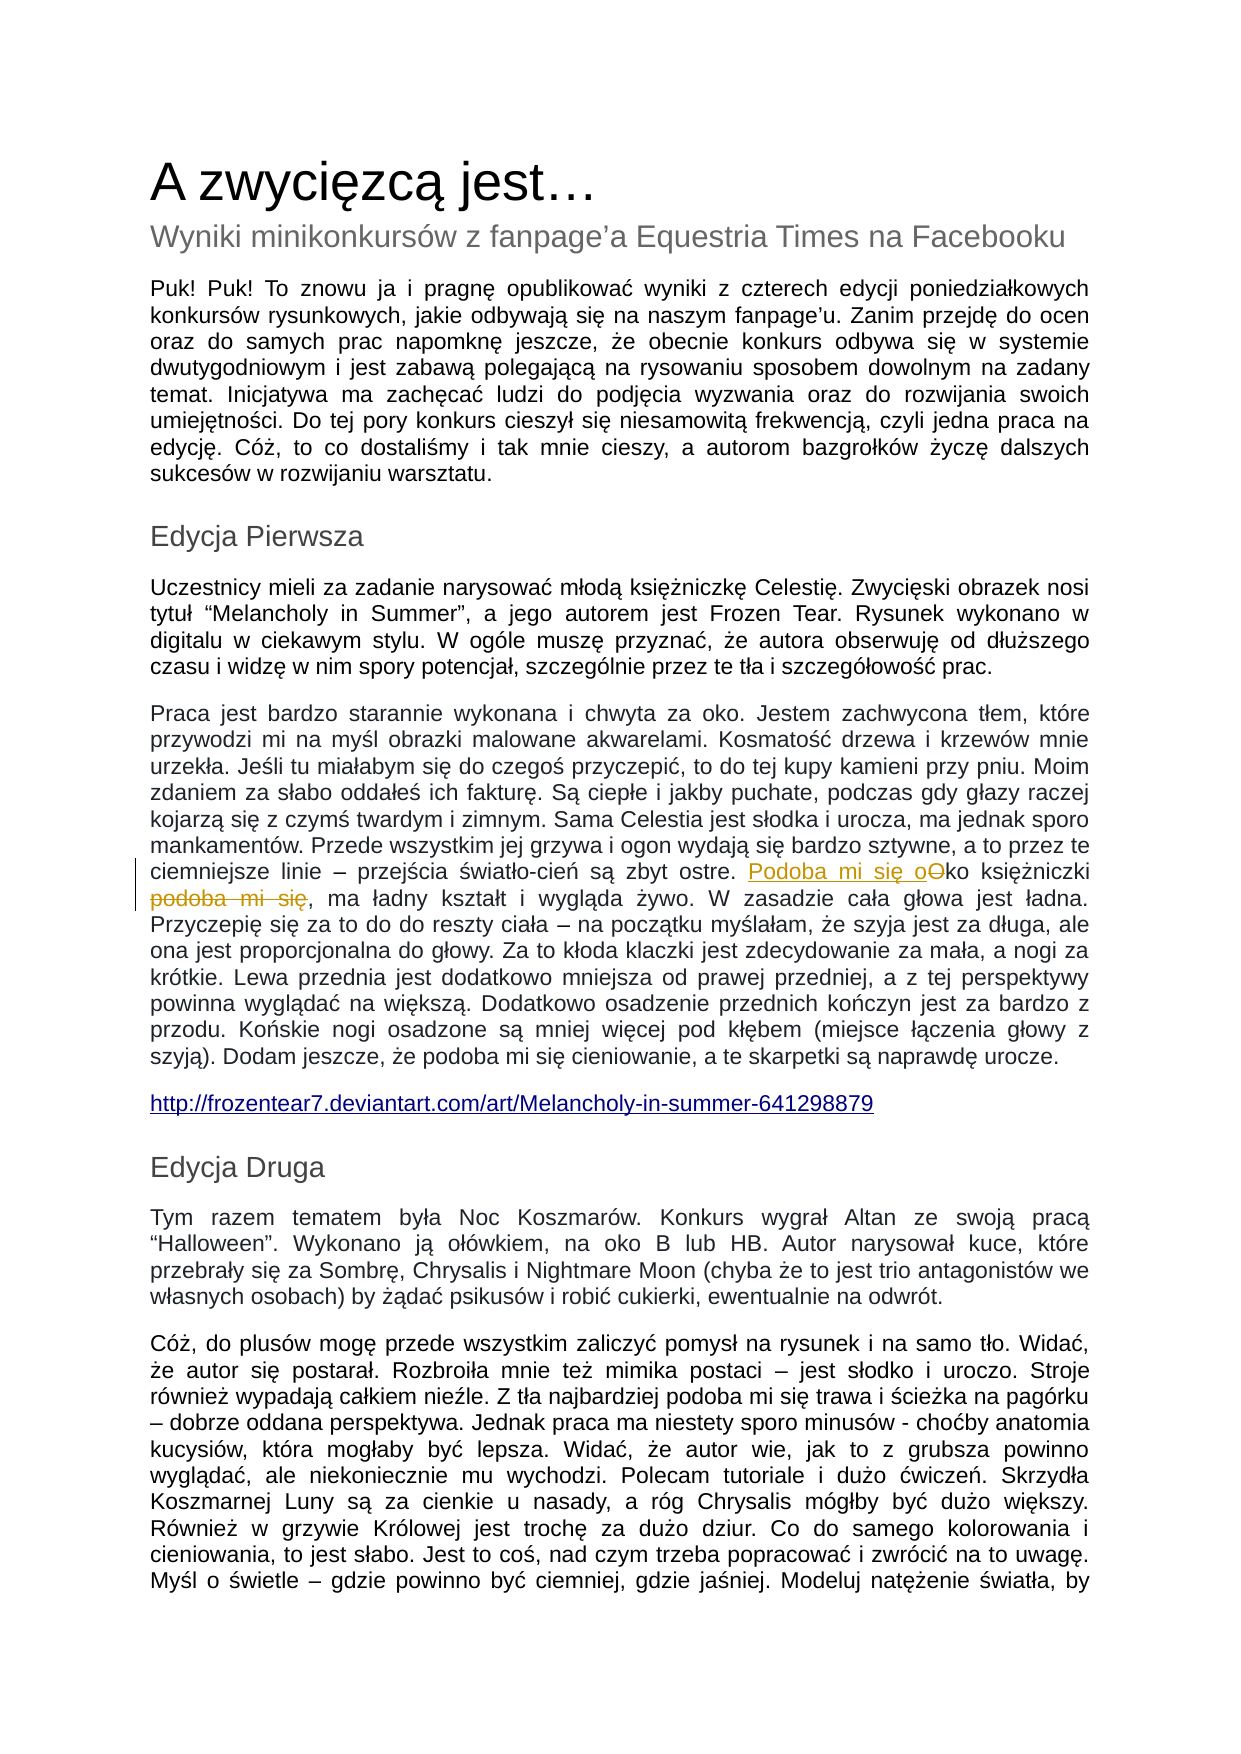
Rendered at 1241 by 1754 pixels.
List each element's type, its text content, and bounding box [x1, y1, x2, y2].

text Puk! Puk! To znowu ja i pragnę opublikować wyniki z czterech edycji poniedziałkowych konkursów rysunkowych, jakie odbywają się na naszym fanpage’u. Zanim przejdę do ocen oraz do samych prac napomknę jeszcze, że obecnie konkurs odbywa się w systemie dwutygodniowym i jest zabawą polegającą na rysowaniu sposobem dowolnym na zadany temat. Inicjatywa ma zachęcać ludzi do podjęcia wyzwania oraz do rozwijania swoich umiejętności. Do tej pory konkurs cieszył się niesamowitą frekwencją, czyli jedna praca na edycję. Cóż, to co dostaliśmy i tak mnie cieszy, a autorom bazgrołków życzę dalszych sukcesów w rozwijaniu warsztatu. [150, 275, 1090, 486]
subtitle Edycja Pierwsza [150, 519, 1090, 553]
text Tym razem tematem była Noc Koszmarów. Konkurs wygrał Altan ze swoją pracą “Halloween”. Wykonano ją ołówkiem, na oko B lub HB. Autor narysował kuce, które przebrały się za Sombrę, Chrysalis i Nightmare Moon (chyba że to jest trio antagonistów we własnych osobach) by żądać psikusów i robić cukierki, ewentualnie na odwrót. [150, 1204, 1090, 1309]
text Uczestnicy mieli za zadanie narysować młodą księżniczkę Celestię. Zwycięski obrazek nosi tytuł “Melancholy in Summer”, a jego autorem jest Frozen Tear. Rysunek wykonano w digitalu w ciekawym stylu. W ogóle muszę przyznać, że autora obserwuję od dłuższego czasu i widzę w nim spory potencjał, szczególnie przez te tła i szczegółowość prac. [150, 574, 1090, 679]
subtitle Edycja Druga [150, 1149, 1090, 1183]
text Praca jest bardzo starannie wykonana i chwyta za oko. Jestem zachwycona tłem, które przywodzi mi na myśl obrazki malowane akwarelami. Kosmatość drzewa i krzewów mnie urzekła. Jeśli tu miałabym się do czegoś przyczepić, to do tej kupy kamieni przy pniu. Moim zdaniem za słabo oddałeś ich fakturę. Są ciepłe i jakby puchate, podczas gdy głazy raczej kojarzą się z czymś twardym i zimnym. Sama Celestia jest słodka i urocza, ma jednak sporo mankamentów. Przede wszystkim jej grzywa i ogon wydają się bardzo sztywne, a to przez te ciemniejsze linie – przejścia światło-cień są zbyt ostre. Podoba mi się oko księżniczki , ma ładny kształt i wygląda żywo. W zasadzie cała głowa jest ładna. Przyczepię się za to do do reszty ciała – na początku myślałam, że szyja jest za długa, ale ona jest proporcjonalna do głowy. Za to kłoda klaczki jest zdecydowanie za mała, a nogi za krótkie. Lewa przednia jest dodatkowo mniejsza od prawej przedniej, a z tej perspektywy powinna wyglądać na większą. Dodatkowo osadzenie przednich kończyn jest za bardzo z przodu. Końskie nogi osadzone są mniej więcej pod kłębem (miejsce łączenia głowy z szyją). Dodam jeszcze, że podoba mi się cieniowanie, a te skarpetki są naprawdę urocze. [150, 700, 1090, 1069]
title A zwycięzcą jest… [150, 150, 1090, 212]
subtitle Wyniki minikonkursów z fanpage’a Equestria Times na Facebooku [150, 218, 1090, 254]
text Cóż, do plusów mogę przede wszystkim zaliczyć pomysł na rysunek i na samo tło. Widać, że autor się postarał. Rozbroiła mnie też mimika postaci – jest słodko i uroczo. Stroje również wypadają całkiem nieźle. Z tła najbardziej podoba mi się trawa i ścieżka na pagórku – dobrze oddana perspektywa. Jednak praca ma niestety sporo minusów - choćby anatomia kucysiów, która mogłaby być lepsza. Widać, że autor wie, jak to z grubsza powinno wyglądać, ale niekoniecznie mu wychodzi. Polecam tutoriale i dużo ćwiczeń. Skrzydła Koszmarnej Luny są za cienkie u nasady, a róg Chrysalis mógłby być dużo większy. Również w grzywie Królowej jest trochę za dużo dziur. Co do samego kolorowania i cieniowania, to jest słabo. Jest to coś, nad czym trzeba popracować i zwrócić na to uwagę. Myśl o świetle – gdzie powinno być ciemniej, gdzie jaśniej. Modeluj natężenie światła, by [150, 1330, 1090, 1594]
text http://frozentear7.deviantart.com/art/Melancholy-in-summer-641298879 [150, 1090, 1090, 1116]
